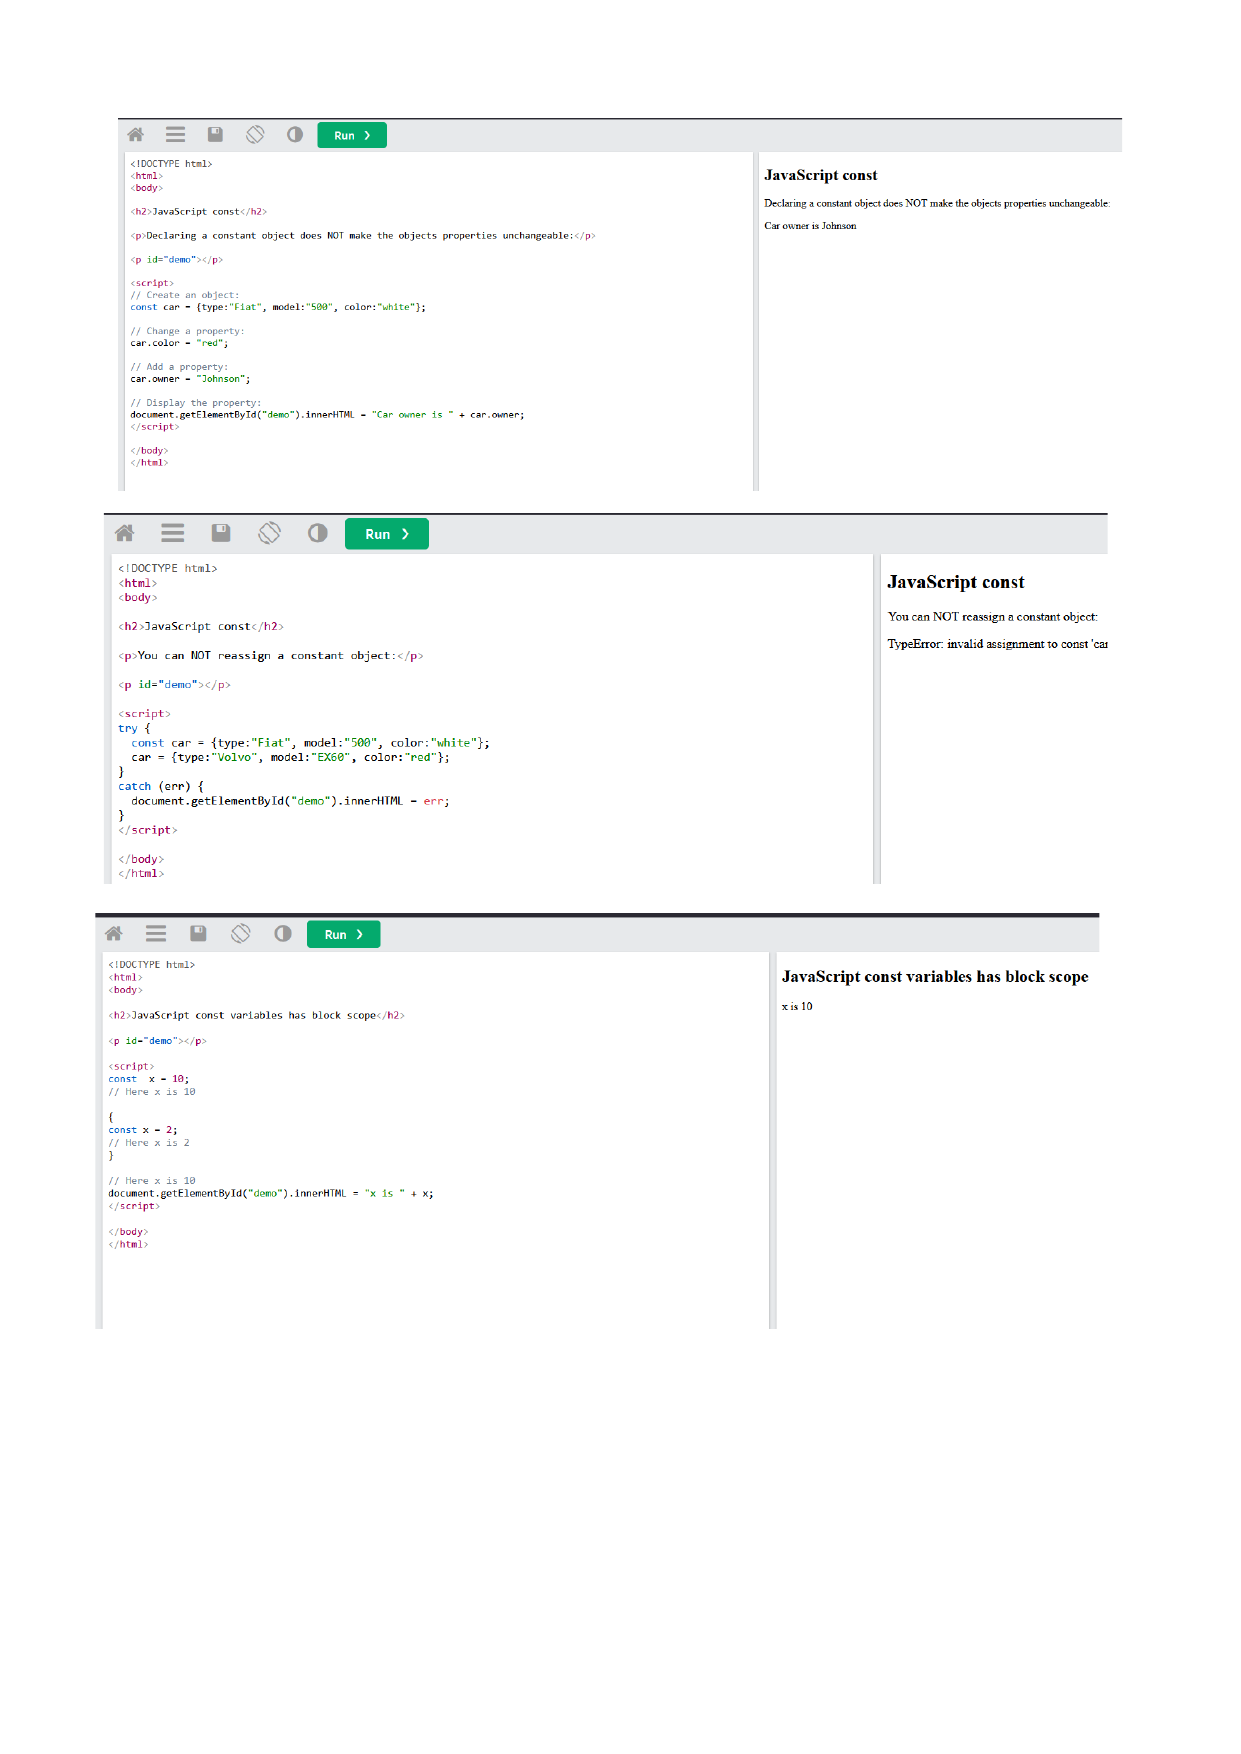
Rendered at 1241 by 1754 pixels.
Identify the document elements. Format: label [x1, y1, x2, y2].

picture [103, 513, 1108, 884]
picture [118, 118, 1123, 491]
picture [95, 913, 1100, 1329]
